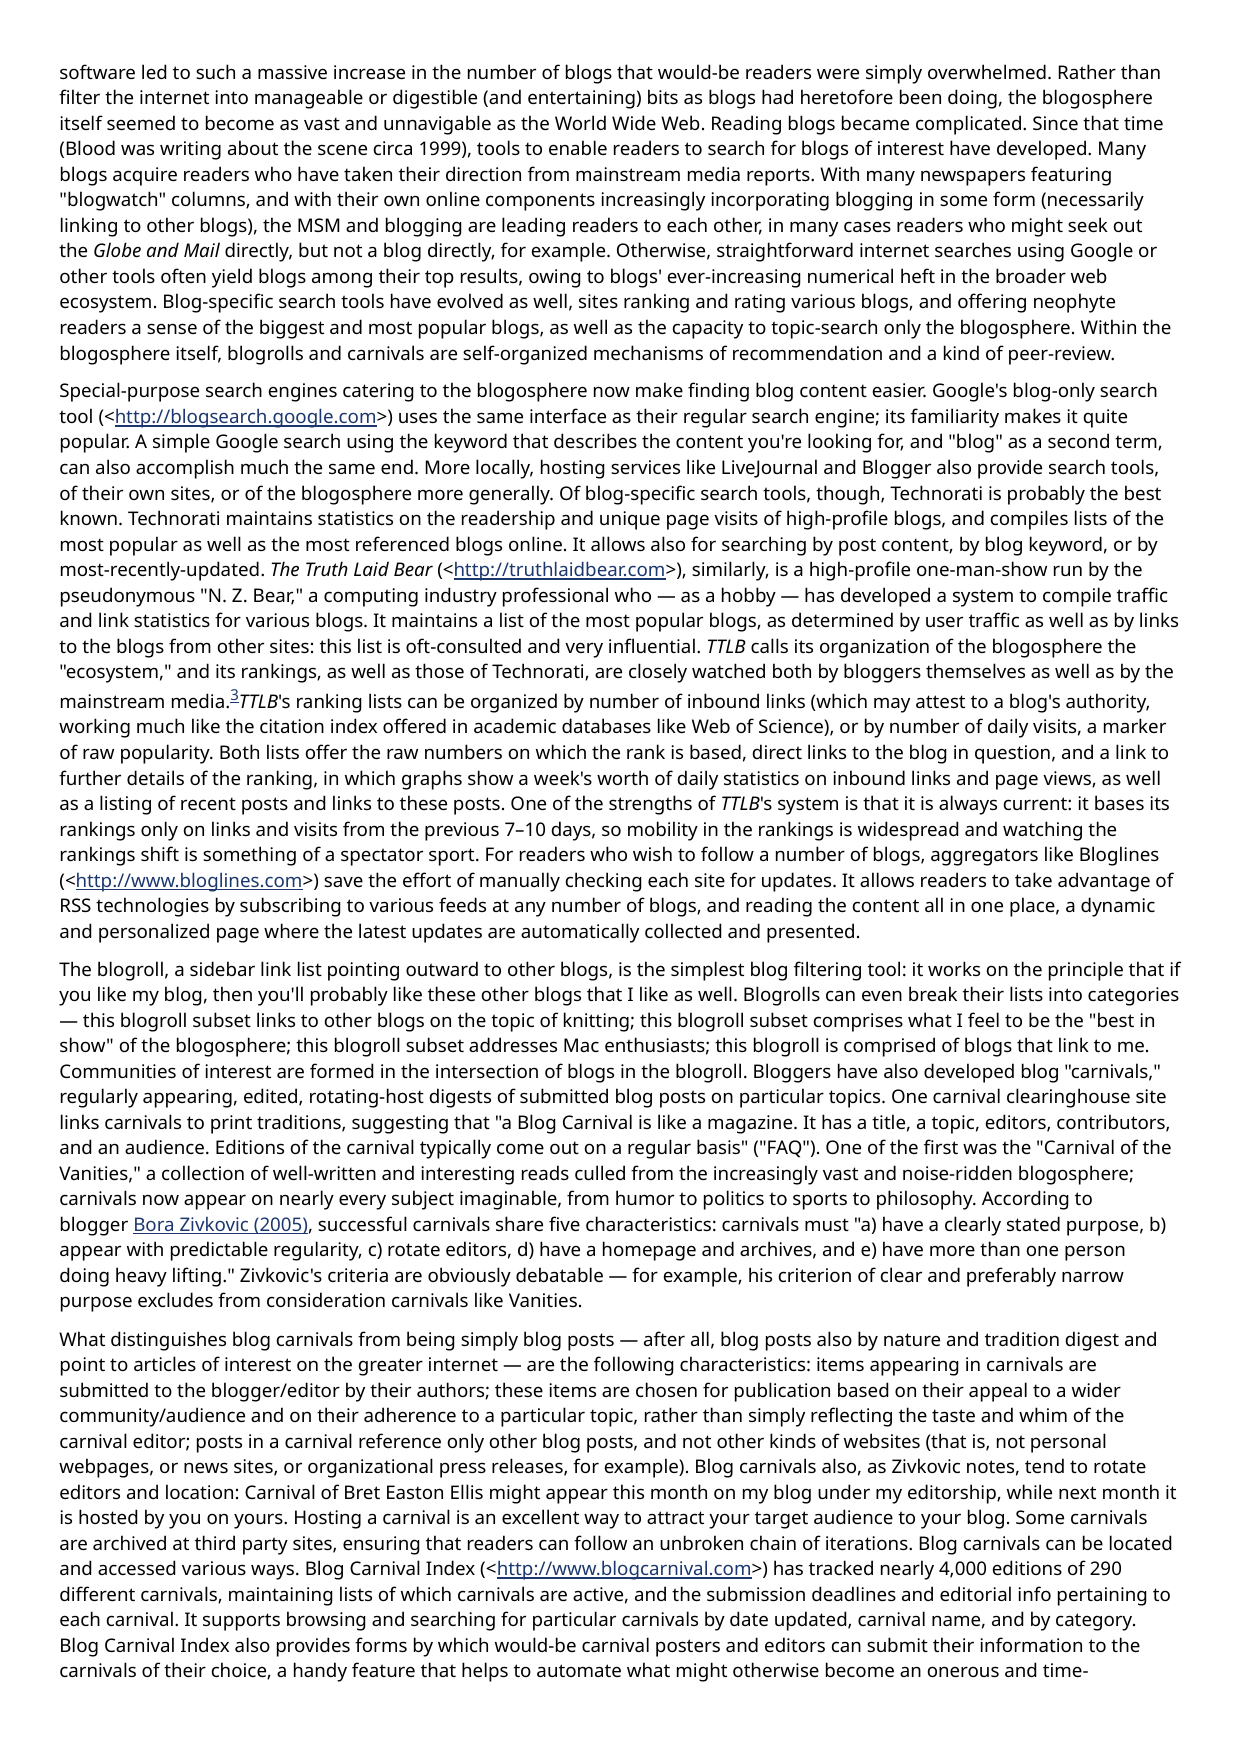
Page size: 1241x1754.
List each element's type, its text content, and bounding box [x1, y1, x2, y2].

text software led to such a massive increase in the number of blogs that would-be readers were simply overwhelmed. Rather than filter the internet into manageable or digestible (and entertaining) bits as blogs had heretofore been doing, the blogosphere itself seemed to become as vast and unnavigable as the World Wide Web. Reading blogs became complicated. Since that time (Blood was writing about the scene circa 1999), tools to enable readers to search for blogs of interest have developed. Many blogs acquire readers who have taken their direction from mainstream media reports. With many newspapers featuring "blogwatch" columns, and with their own online components increasingly incorporating blogging in some form (necessarily linking to other blogs), the MSM and blogging are leading readers to each other, in many cases readers who might seek out the Globe and Mail directly, but not a blog directly, for example. Otherwise, straightforward internet searches using Google or other tools often yield blogs among their top results, owing to blogs' ever-increasing numerical heft in the broader web ecosystem. Blog-specific search tools have evolved as well, sites ranking and rating various blogs, and offering neophyte readers a sense of the biggest and most popular blogs, as well as the capacity to topic-search only the blogosphere. Within the blogosphere itself, blogrolls and carnivals are self-organized mechanisms of recommendation and a kind of peer-review. [59, 59, 1181, 365]
text Special-purpose search engines catering to the blogosphere now make finding blog content easier. Google's blog-only search tool (<http://blogsearch.google.com>) uses the same interface as their regular search engine; its familiarity makes it quite popular. A simple Google search using the keyword that describes the content you're looking for, and "blog" as a second term, can also accomplish much the same end. More locally, hosting services like LiveJournal and Blogger also provide search tools, of their own sites, or of the blogosphere more generally. Of blog-specific search tools, though, Technorati is probably the best known. Technorati maintains statistics on the readership and unique page visits of high-profile blogs, and compiles lists of the most popular as well as the most referenced blogs online. It allows also for searching by post content, by blog keyword, or by most-recently-updated. The Truth Laid Bear (<http://truthlaidbear.com>), similarly, is a high-profile one-man-show run by the pseudonymous "N. Z. Bear," a computing industry professional who — as a hobby — has developed a system to compile traffic and link statistics for various blogs. It maintains a list of the most popular blogs, as determined by user traffic as well as by links to the blogs from other sites: this list is oft-consulted and very influential. TTLB calls its organization of the blogosphere the "ecosystem," and its rankings, as well as those of Technorati, are closely watched both by bloggers themselves as well as by the mainstream media.3TTLB's ranking lists can be organized by number of inbound links (which may attest to a blog's authority, working much like the citation index offered in academic databases like Web of Science), or by number of daily visits, a marker of raw popularity. Both lists offer the raw numbers on which the rank is based, direct links to the blog in question, and a link to further details of the ranking, in which graphs show a week's worth of daily statistics on inbound links and page views, as well as a listing of recent posts and links to these posts. One of the strengths of TTLB's system is that it is always current: it bases its rankings only on links and visits from the previous 7–10 days, so mobility in the rankings is widespread and watching the rankings shift is something of a spectator sport. For readers who wish to follow a number of blogs, aggregators like Bloglines (<http://www.bloglines.com>) save the effort of manually checking each site for updates. It allows readers to take advantage of RSS technologies by subscribing to various feeds at any number of blogs, and reading the content all in one place, a dynamic and personalized page where the latest updates are automatically collected and presented. [59, 378, 1181, 943]
text What distinguishes blog carnivals from being simply blog posts — after all, blog posts also by nature and tradition digest and point to articles of interest on the greater internet — are the following characteristics: items appearing in carnivals are submitted to the blogger/editor by their authors; these items are chosen for publication based on their appeal to a wider community/audience and on their adherence to a particular topic, rather than simply reflecting the taste and whim of the carnival editor; posts in a carnival reference only other blog posts, and not other kinds of websites (that is, not personal webpages, or news sites, or organizational press releases, for example). Blog carnivals also, as Zivkovic notes, tend to rotate editors and location: Carnival of Bret Easton Ellis might appear this month on my blog under my editorship, while next month it is hosted by you on yours. Hosting a carnival is an excellent way to attract your target audience to your blog. Some carnivals are archived at third party sites, ensuring that readers can follow an unbroken chain of iterations. Blog carnivals can be located and accessed various ways. Blog Carnival Index (<http://www.blogcarnival.com>) has tracked nearly 4,000 editions of 290 different carnivals, maintaining lists of which carnivals are active, and the submission deadlines and editorial info pertaining to each carnival. It supports browsing and searching for particular carnivals by date updated, carnival name, and by category. Blog Carnival Index also provides forms by which would-be carnival posters and editors can submit their information to the carnivals of their choice, a handy feature that helps to automate what might otherwise become an onerous and time- [59, 1326, 1181, 1683]
text The blogroll, a sidebar link list pointing outward to other blogs, is the simplest blog filtering tool: it works on the principle that if you like my blog, then you'll probably like these other blogs that I like as well. Blogrolls can even break their lists into categories — this blogroll subset links to other blogs on the topic of knitting; this blogroll subset comprises what I feel to be the "best in show" of the blogosphere; this blogroll subset addresses Mac enthusiasts; this blogroll is comprised of blogs that link to me. Communities of interest are formed in the intersection of blogs in the blogroll. Bloggers have also developed blog "carnivals," regularly appearing, edited, rotating-host digests of submitted blog posts on particular topics. One carnival clearinghouse site links carnivals to print traditions, suggesting that "a Blog Carnival is like a magazine. It has a title, a topic, editors, contributors, and an audience. Editions of the carnival typically come out on a regular basis" ("FAQ"). One of the first was the "Carnival of the Vanities," a collection of well-written and interesting reads culled from the increasingly vast and noise-ridden blogosphere; carnivals now appear on nearly every subject imaginable, from humor to politics to sports to philosophy. According to blogger Bora Zivkovic (2005), successful carnivals share five characteristics: carnivals must "a) have a clearly stated purpose, b) appear with predictable regularity, c) rotate editors, d) have a homepage and archives, and e) have more than one person doing heavy lifting." Zivkovic's criteria are obviously debatable — for example, his criterion of clear and preferably narrow purpose excludes from consideration carnivals like Vanities. [59, 956, 1181, 1313]
